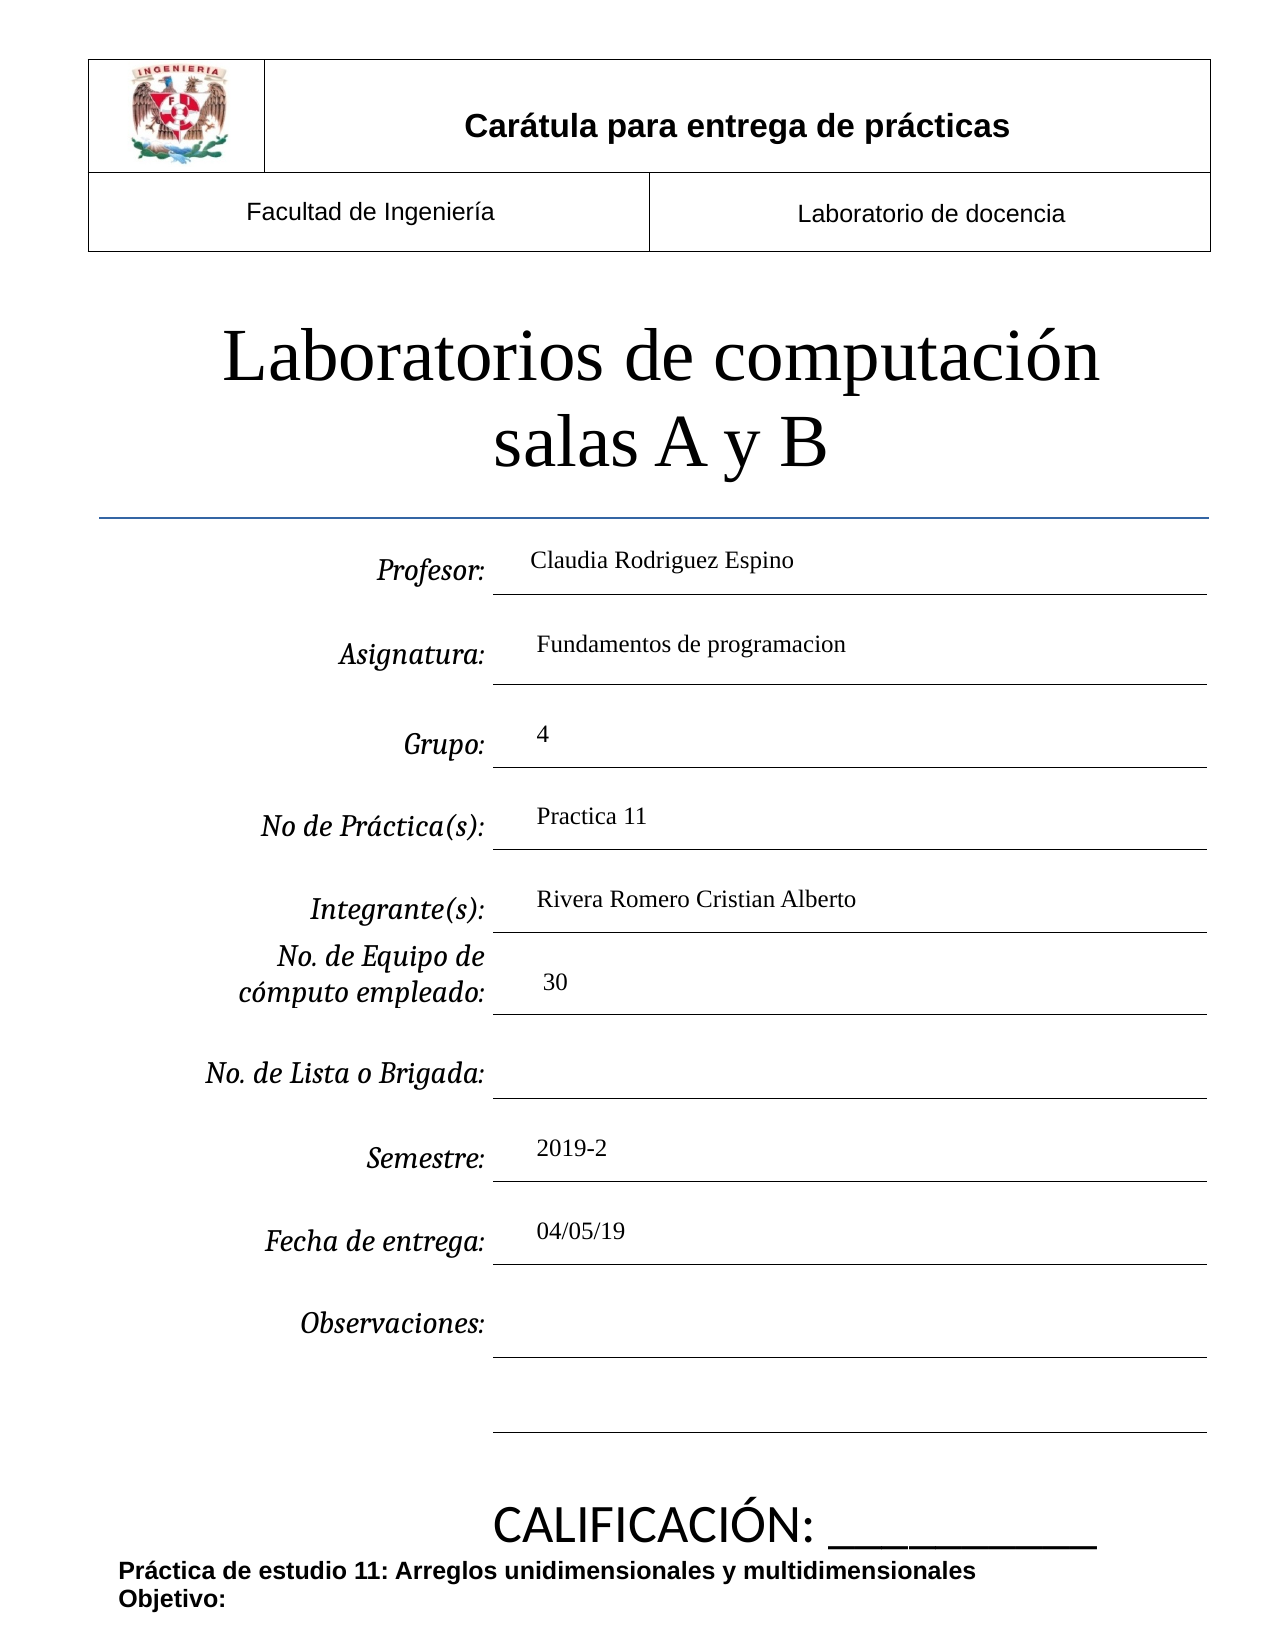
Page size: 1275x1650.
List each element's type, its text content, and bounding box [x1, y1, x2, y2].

table_cell [493, 1358, 1207, 1432]
text Laboratorios de computación [118, 310, 1205, 396]
table_header Carátula para entrega de prácticas [265, 60, 1210, 172]
table_header Profesor: [118, 519, 493, 594]
table_cell 4 [493, 685, 1207, 766]
table_cell [118, 1357, 493, 1432]
table_header Claudia Rodriguez Espino [493, 519, 1207, 594]
table_header [493, 511, 1207, 517]
text Práctica de estudio 11: Arreglos unidimensionales y multidimensionales [118, 1556, 1205, 1584]
text CALIFICACIÓN: __________ [118, 1489, 1205, 1556]
table_cell No. de Equipo de cómputo empleado: [118, 932, 493, 1013]
text salas A y B [118, 396, 1205, 482]
table_cell [493, 1265, 1207, 1357]
table_cell No de Práctica(s): [118, 766, 493, 849]
table_cell Fecha de entrega: [118, 1181, 493, 1263]
table_cell 30 [493, 933, 1207, 1013]
table_cell 04/05/19 [493, 1182, 1207, 1263]
table_cell [493, 1015, 1207, 1098]
table_cell Observaciones: [118, 1264, 493, 1357]
table_cell No. de Lista o Brigada: [118, 1014, 493, 1098]
table_cell 2019-2 [493, 1099, 1207, 1181]
table_cell Rivera Romero Cristian Alberto [493, 850, 1207, 932]
table_cell Laboratorio de docencia [650, 173, 1210, 251]
table_cell Fundamentos de programacion [493, 595, 1207, 684]
table_header [89, 60, 264, 172]
table_cell Practica 11 [493, 768, 1207, 849]
table_cell Integrante(s): [118, 849, 493, 932]
table_cell Grupo: [118, 684, 493, 766]
table_cell Semestre: [118, 1098, 493, 1181]
table_cell Facultad de Ingeniería [89, 173, 649, 251]
table_cell Asignatura: [118, 594, 493, 684]
text Objetivo: [118, 1584, 1205, 1613]
table_header [118, 511, 493, 517]
